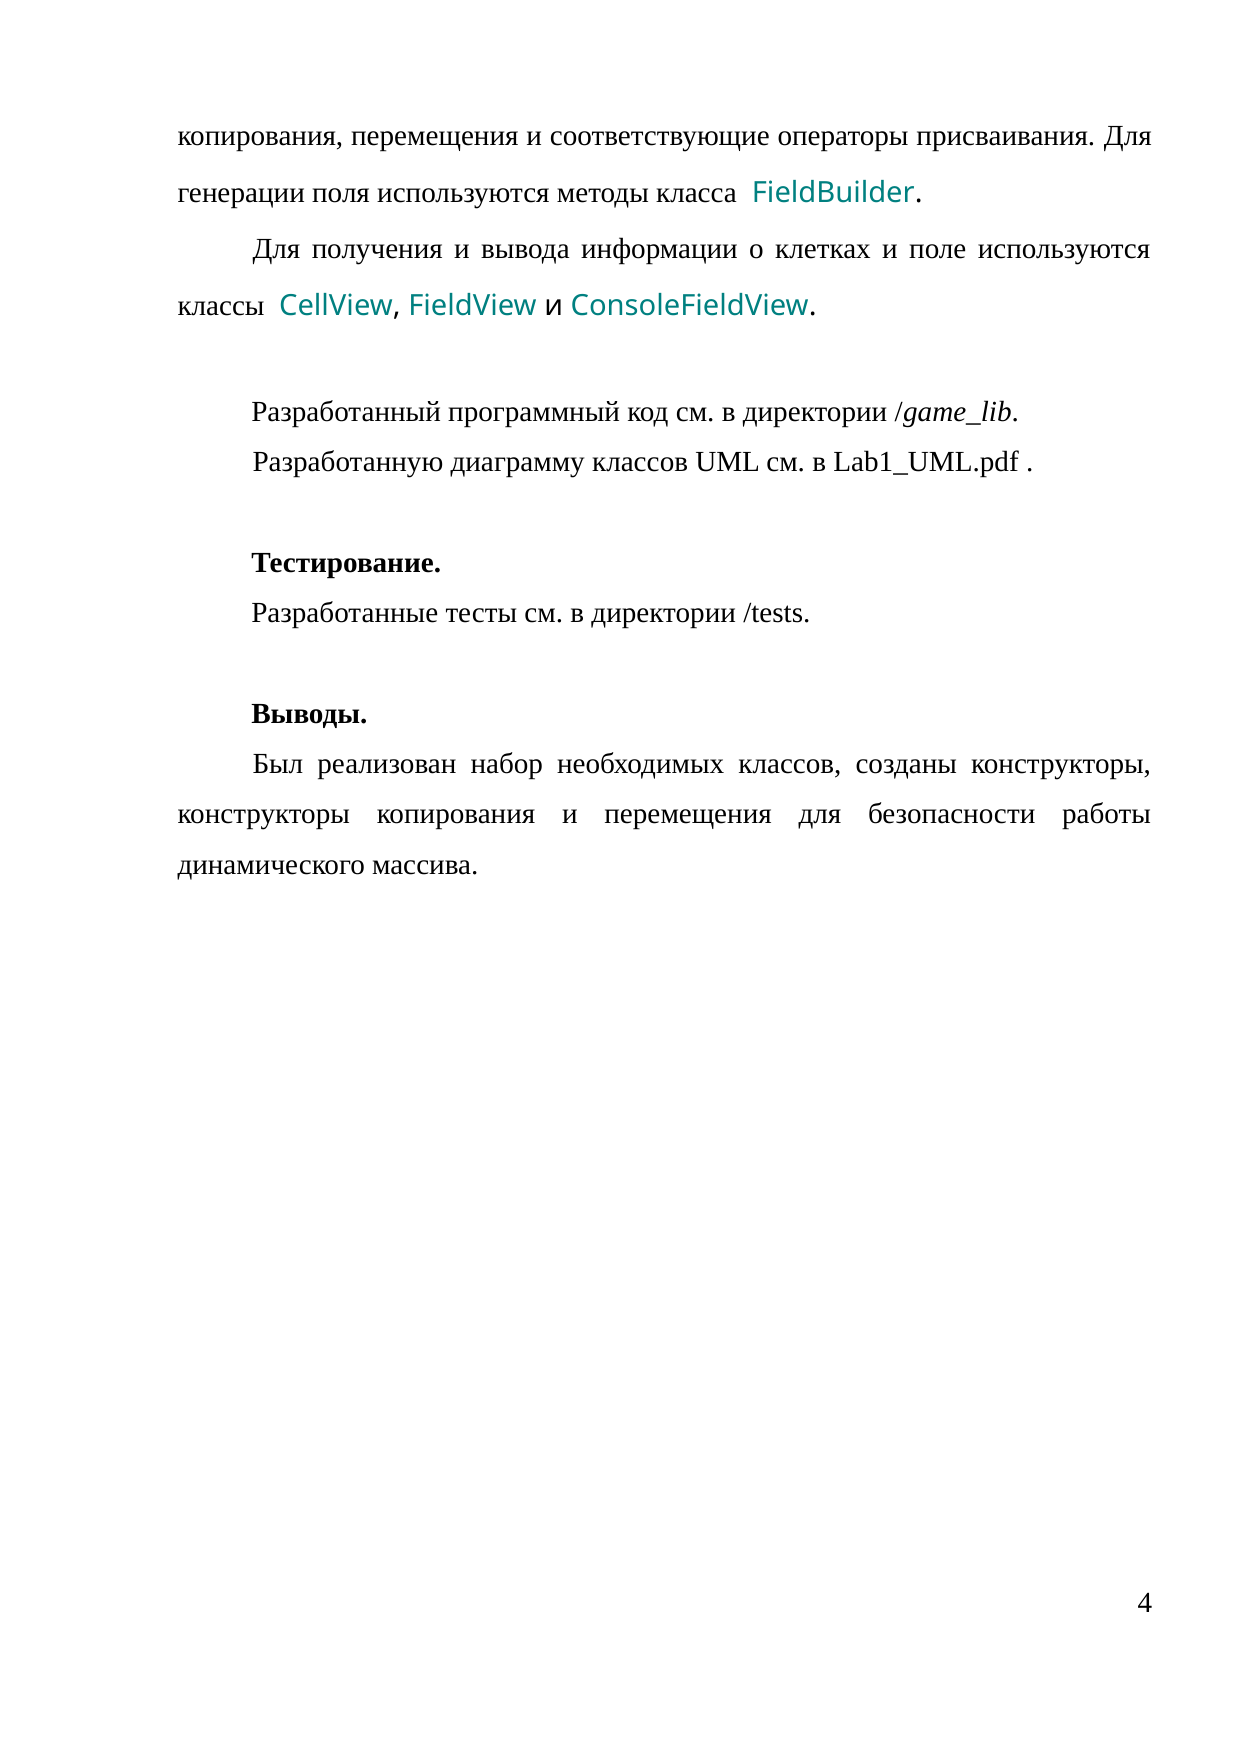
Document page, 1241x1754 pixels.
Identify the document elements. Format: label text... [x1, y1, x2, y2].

subtitle Выводы. [177, 696, 1152, 729]
text Был реализован набор необходимых классов, созданы конструкторы, конструкторы копирования и перемещения для безопасности работы динамического массива. [177, 746, 1152, 880]
text Разработанный программный код см. в директории /game_lib. [177, 394, 1152, 428]
text Разработанные тесты см. в директории /tests. [177, 595, 1152, 629]
subtitle Тестирование. [177, 545, 1152, 578]
text Разработанную диаграмму классов UML см. в Lab1_UML.pdf . [177, 444, 1152, 478]
text Для получения и вывода информации о клетках и поле используются классы CellView, FieldView и ConsoleFieldView. [177, 231, 1152, 324]
text копирования, перемещения и соответствующие операторы присваивания. Для генерации поля используются методы класса FieldBuilder. [177, 118, 1152, 211]
